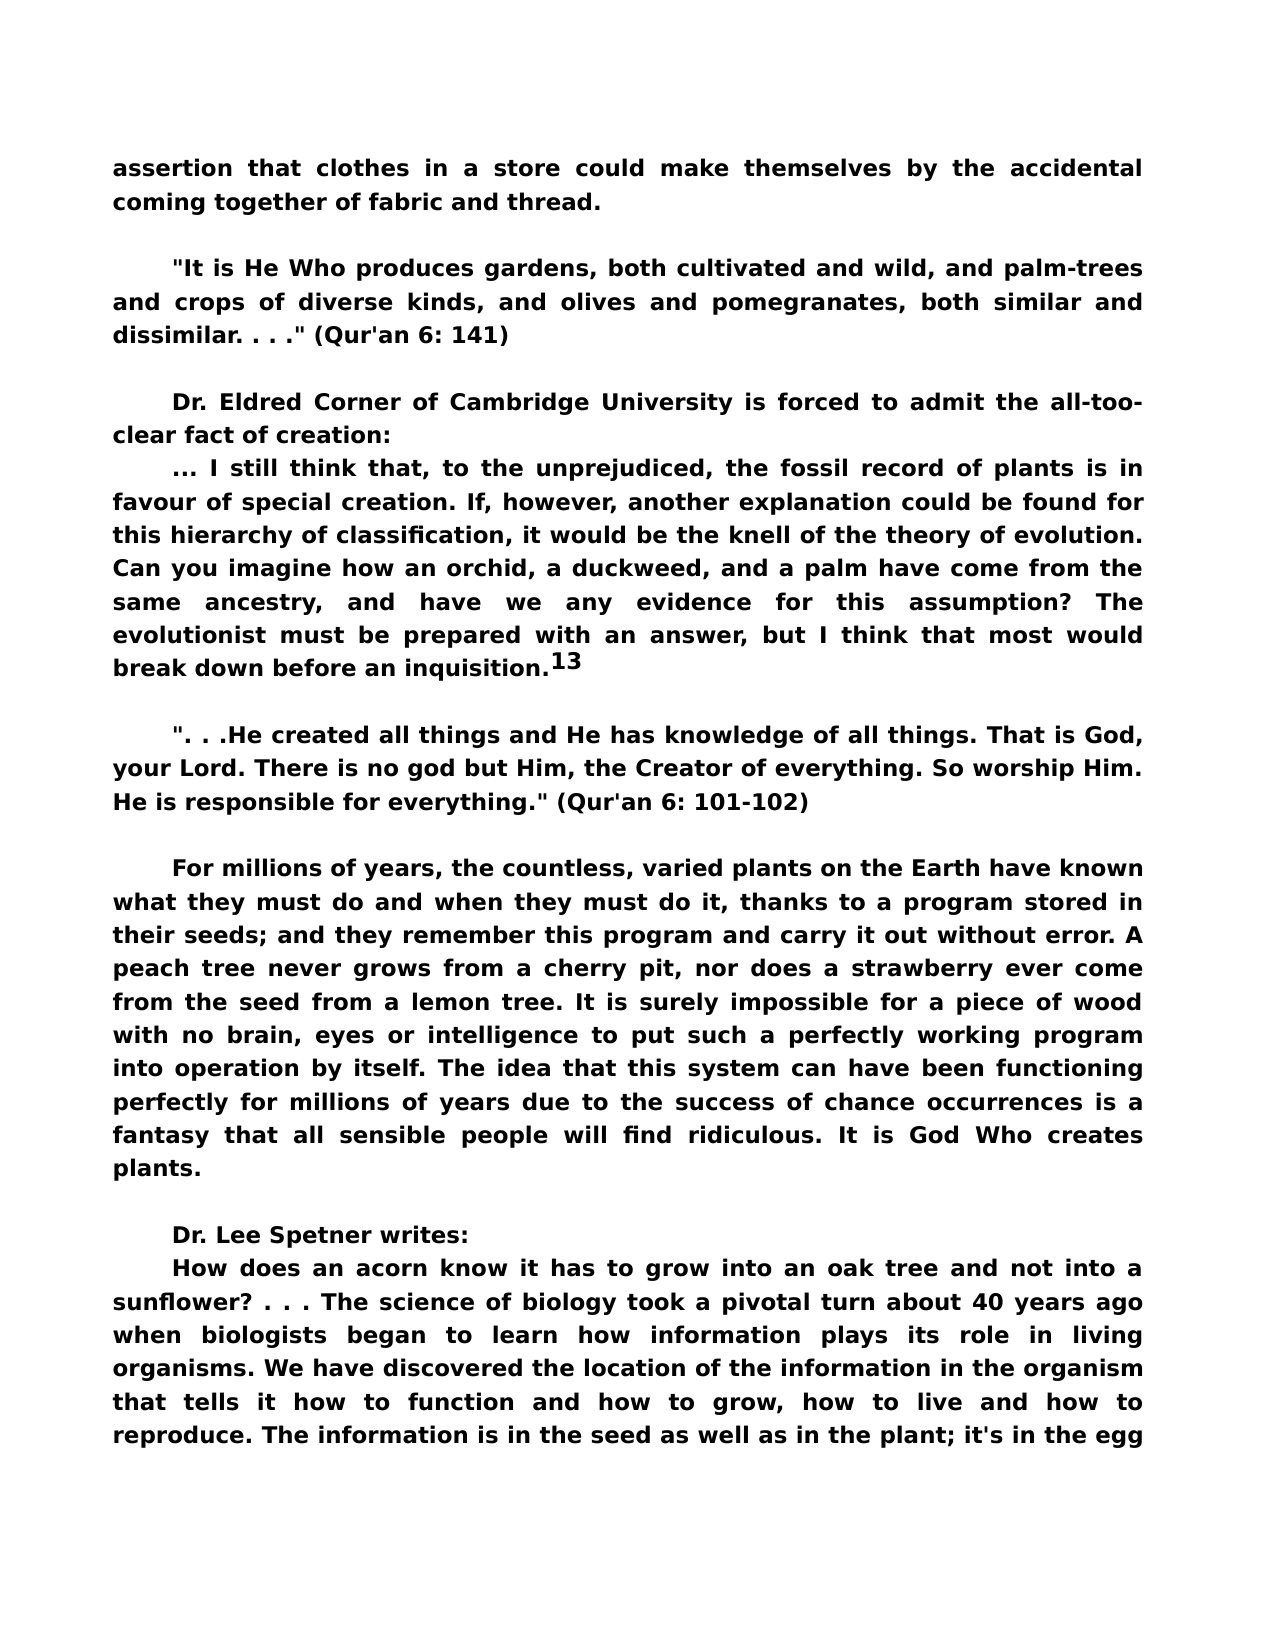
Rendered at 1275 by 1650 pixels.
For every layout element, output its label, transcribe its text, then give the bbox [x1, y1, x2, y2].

text Dr. Eldred Corner of Cambridge University is forced to admit the all-too-clear fact of creation: [112, 383, 1145, 450]
text How does an acorn know it has to grow into an oak tree and not into a sunflower? . . . The science of biology took a pivotal turn about 40 years ago when biologists began to learn how information plays its role in living organisms. We have discovered the location of the information in the organism that tells it how to function and how to grow, how to live and how to reproduce. The information is in the seed as well as in the plant; it's in the egg [112, 1250, 1145, 1450]
text ... I still think that, to the unprejudiced, the fossil record of plants is in favour of special creation. If, however, another explanation could be found for this hierarchy of classification, it would be the knell of the theory of evolution. Can you imagine how an orchid, a duckweed, and a palm have come from the same ancestry, and have we any evidence for this assumption? The evolutionist must be prepared with an answer, but I think that most would break down before an inquisition.13 [112, 450, 1145, 683]
text assertion that clothes in a store could make themselves by the accidental coming together of fabric and thread. [112, 150, 1145, 217]
text ". . .He created all things and He has knowledge of all things. That is God, your Lord. There is no god but Him, the Creator of everything. So worship Him. He is responsible for everything." (Qur'an 6: 101-102) [112, 717, 1145, 817]
text "It is He Who produces gardens, both cultivated and wild, and palm-trees and crops of diverse kinds, and olives and pomegranates, both similar and dissimilar. . . ." (Qur'an 6: 141) [112, 250, 1145, 350]
text For millions of years, the countless, varied plants on the Earth have known what they must do and when they must do it, thanks to a program stored in their seeds; and they remember this program and carry it out without error. A peach tree never grows from a cherry pit, nor does a strawberry ever come from the seed from a lemon tree. It is surely impossible for a piece of wood with no brain, eyes or intelligence to put such a perfectly working program into operation by itself. The idea that this system can have been functioning perfectly for millions of years due to the success of chance occurrences is a fantasy that all sensible people will find ridiculous. It is God Who creates plants. [112, 850, 1145, 1183]
text Dr. Lee Spetner writes: [112, 1217, 1145, 1250]
